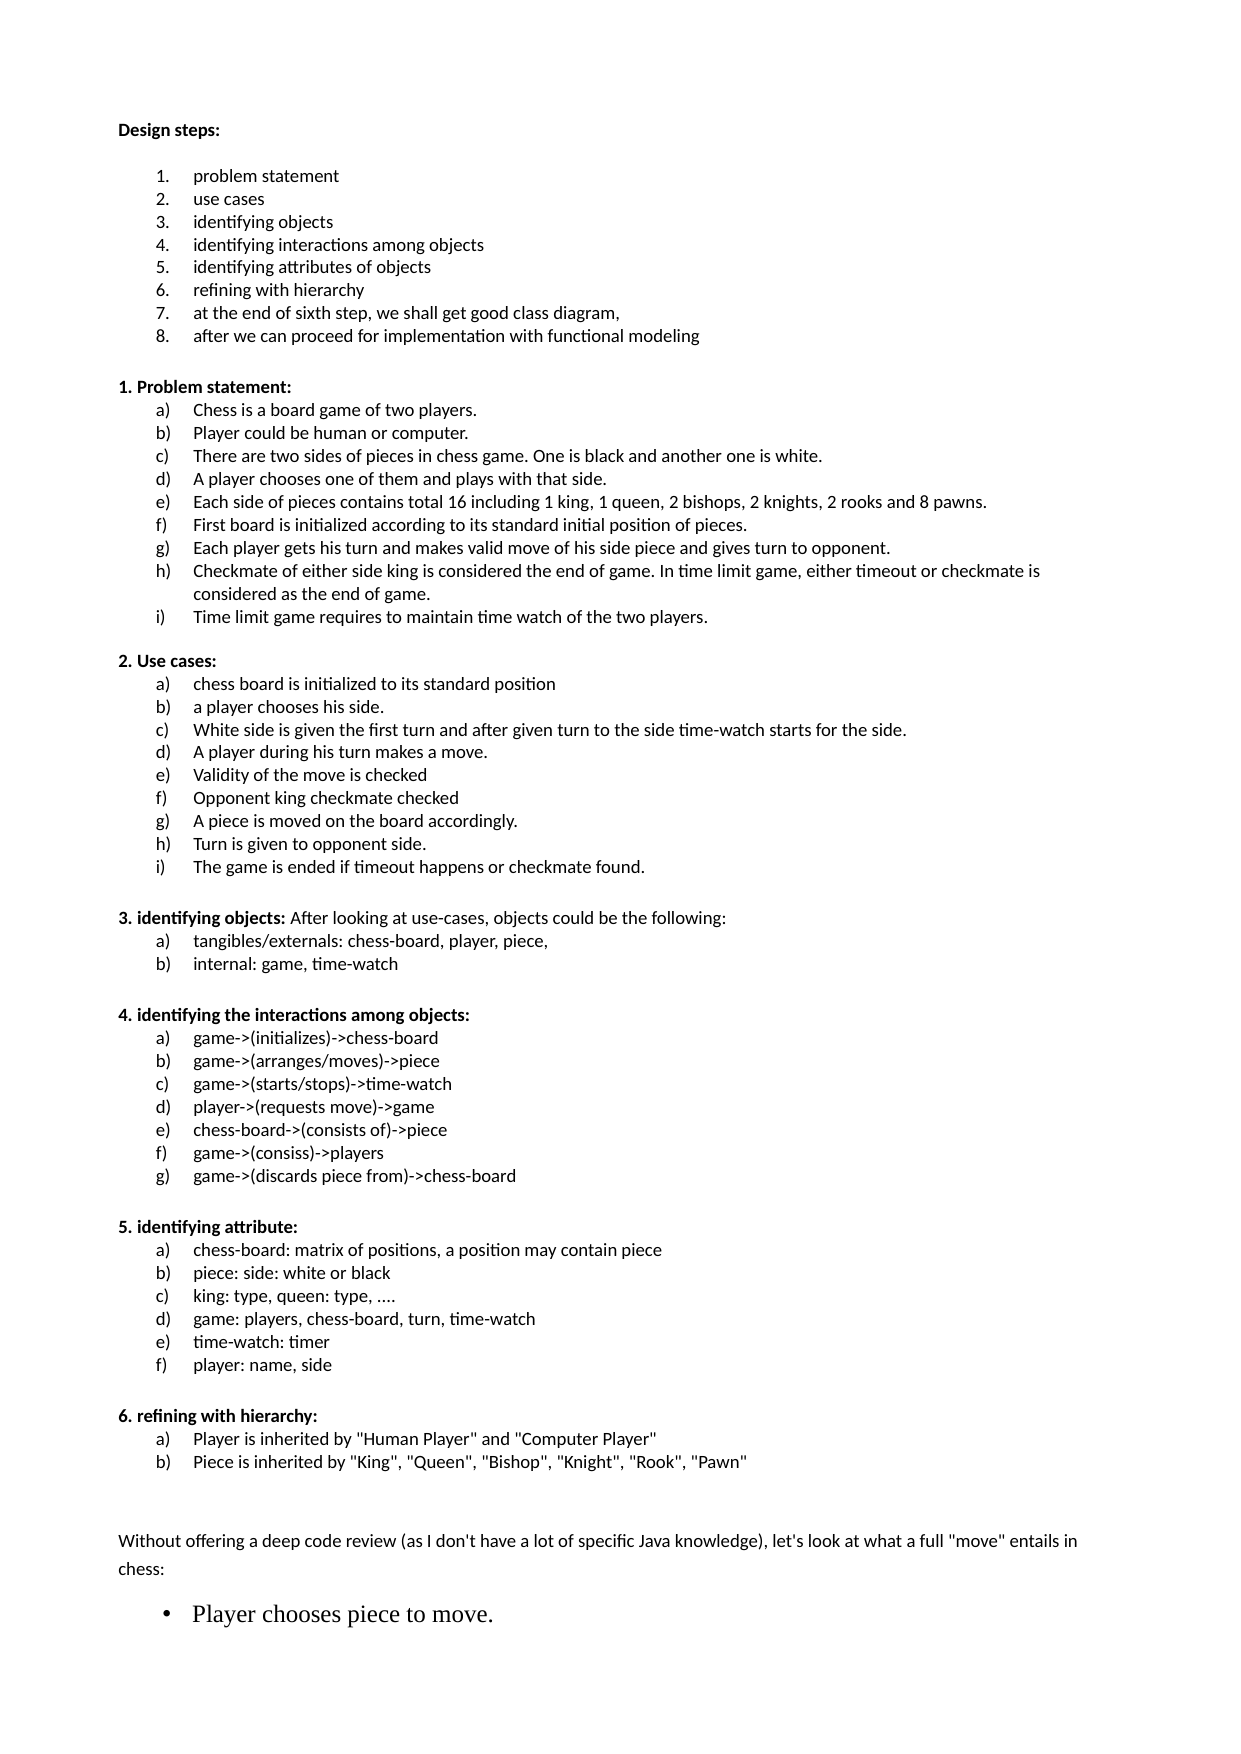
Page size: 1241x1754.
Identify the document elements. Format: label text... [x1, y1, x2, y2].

list A piece is moved on the board accordingly. [156, 809, 1122, 832]
list tangibles/externals: chess-board, player, piece, [156, 929, 1122, 952]
text 6. refining with hierarchy: [118, 1404, 1122, 1427]
list a player chooses his side. [156, 695, 1122, 718]
text Without offering a deep code review (as I don't have a lot of specific Java knowledge), let's look at what a full "move" entails in chess: [118, 1529, 1122, 1580]
text Design steps: [118, 118, 1122, 164]
list game->(arranges/moves)->piece [156, 1049, 1122, 1072]
list king: type, queen: type, .... [156, 1284, 1122, 1307]
text 2. Use cases: [118, 649, 1122, 672]
list chess-board->(consists of)->piece [156, 1118, 1122, 1141]
list game: players, chess-board, turn, time-watch [156, 1307, 1122, 1330]
list Validity of the move is checked [156, 763, 1122, 786]
list A player during his turn makes a move. [156, 741, 1122, 763]
text 3. identifying objects: After looking at use-cases, objects could be the following: [118, 906, 1122, 929]
list Player is inherited by "Human Player" and "Computer Player" [156, 1427, 1122, 1450]
list internal: game, time-watch [156, 952, 1122, 975]
list player: name, side [156, 1353, 1122, 1376]
list There are two sides of pieces in chess game. One is black and another one is white. [156, 444, 1122, 467]
text 5. identifying attribute: [118, 1215, 1122, 1238]
list problem statement [156, 164, 1122, 187]
list Player chooses piece to move. [162, 1599, 1122, 1628]
list after we can proceed for implementation with functional modeling [156, 324, 1122, 347]
list refining with hierarchy [156, 278, 1122, 301]
list Each player gets his turn and makes valid move of his side piece and gives turn to opponent. [156, 536, 1122, 559]
list First board is initialized according to its standard initial position of pieces. [156, 513, 1122, 536]
list use cases [156, 187, 1122, 210]
list A player chooses one of them and plays with that side. [156, 467, 1122, 490]
list game->(discards piece from)->chess-board [156, 1164, 1122, 1187]
list White side is given the first turn and after given turn to the side time-watch starts for the side. [156, 718, 1122, 741]
list game->(initializes)->chess-board [156, 1026, 1122, 1049]
list identifying attributes of objects [156, 256, 1122, 278]
list game->(starts/stops)->time-watch [156, 1072, 1122, 1095]
list at the end of sixth step, we shall get good class diagram, [156, 301, 1122, 324]
list piece: side: white or black [156, 1261, 1122, 1284]
list Opponent king checkmate checked [156, 786, 1122, 809]
list identifying objects [156, 210, 1122, 233]
list chess-board: matrix of positions, a position may contain piece [156, 1238, 1122, 1261]
list game->(consiss)->players [156, 1141, 1122, 1164]
list The game is ended if timeout happens or checkmate found. [156, 855, 1122, 878]
text 4. identifying the interactions among objects: [118, 1003, 1122, 1026]
list chess board is initialized to its standard position [156, 672, 1122, 695]
list player->(requests move)->game [156, 1095, 1122, 1118]
list Piece is inherited by "King", "Queen", "Bishop", "Knight", "Rook", "Pawn" [156, 1450, 1122, 1473]
list Player could be human or computer. [156, 421, 1122, 444]
text 1. Problem statement: [118, 376, 1122, 398]
list Chess is a board game of two players. [156, 398, 1122, 421]
list Checkmate of either side king is considered the end of game. In time limit game, either timeout or checkmate is considered as the end of game. [156, 559, 1122, 605]
list Turn is given to opponent side. [156, 832, 1122, 855]
list time-watch: timer [156, 1330, 1122, 1353]
list Each side of pieces contains total 16 including 1 king, 1 queen, 2 bishops, 2 knights, 2 rooks and 8 pawns. [156, 490, 1122, 513]
list Time limit game requires to maintain time watch of the two players. [156, 605, 1122, 628]
list identifying interactions among objects [156, 233, 1122, 256]
